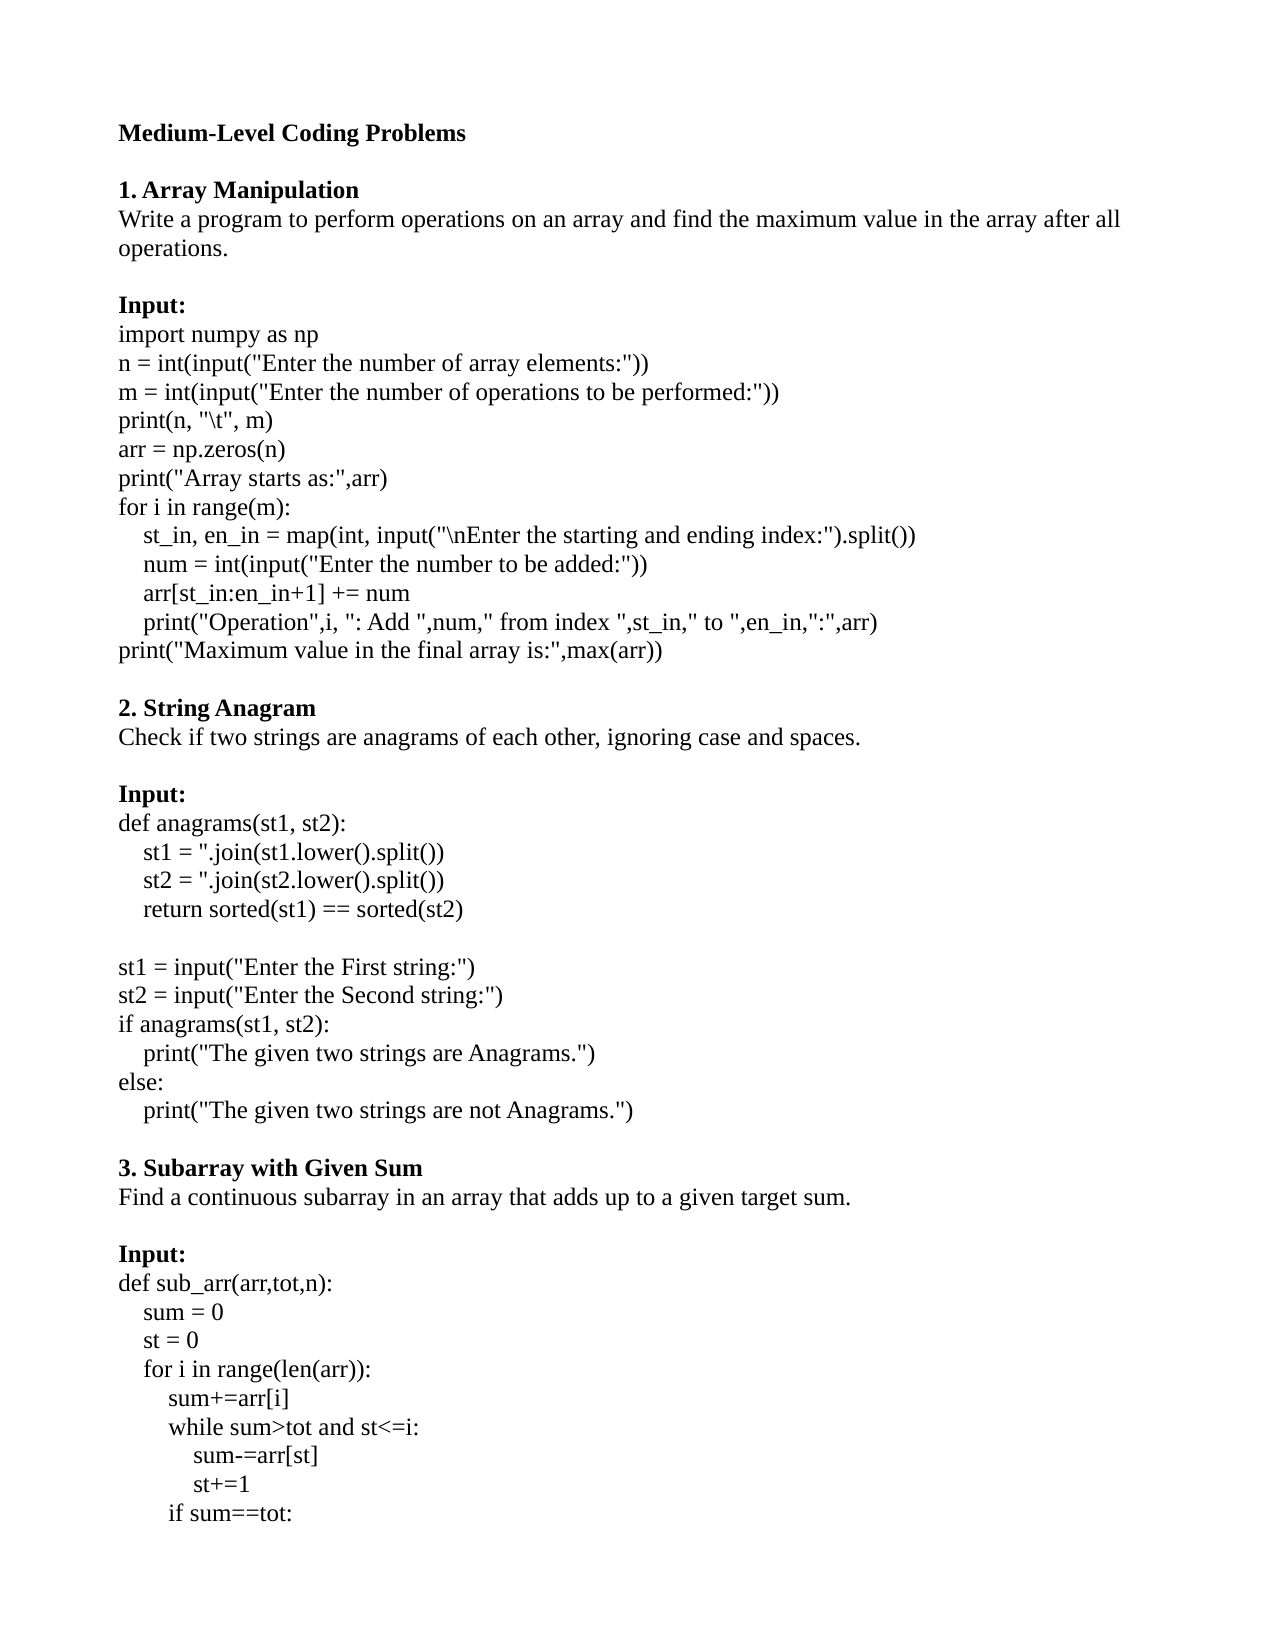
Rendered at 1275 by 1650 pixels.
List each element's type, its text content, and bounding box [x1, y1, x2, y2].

text if sum==tot: [118, 1498, 1157, 1527]
text sum = 0 [118, 1297, 1157, 1326]
text if anagrams(st1, st2): [118, 1009, 1157, 1038]
text for i in range(len(arr)): [118, 1354, 1157, 1383]
text return sorted(st1) == sorted(st2) [118, 894, 1157, 923]
text st2 = ''.join(st2.lower().split()) [118, 866, 1157, 894]
text sum-=arr[st] [118, 1441, 1157, 1469]
text print("Maximum value in the final array is:",max(arr)) 2. String Anagram Check if two strings are anagrams of each other, ignoring case and spaces. Input: def anagrams(st1, st2): [118, 636, 1157, 837]
text print(n, "\t", m) [118, 406, 1157, 434]
text while sum>tot and st<=i: [118, 1412, 1157, 1441]
text print("Operation",i, ": Add ",num," from index ",st_in," to ",en_in,":",arr) [118, 607, 1157, 636]
text 1. Array Manipulation Write a program to perform operations on an array and find the maximum value in the array after all operations. Input: import numpy as np [118, 176, 1157, 348]
text st_in, en_in = map(int, input("\nEnter the starting and ending index:").split()) [118, 521, 1157, 549]
text Medium-Level Coding Problems [118, 118, 1157, 176]
text m = int(input("Enter the number of operations to be performed:")) [118, 377, 1157, 406]
text st1 = ''.join(st1.lower().split()) [118, 837, 1157, 866]
text st1 = input("Enter the First string:") [118, 952, 1157, 981]
text num = int(input("Enter the number to be added:")) [118, 549, 1157, 578]
text st = 0 [118, 1326, 1157, 1354]
text sum+=arr[i] [118, 1383, 1157, 1412]
text print("Array starts as:",arr) [118, 463, 1157, 492]
text else: [118, 1067, 1157, 1096]
text n = int(input("Enter the number of array elements:")) [118, 348, 1157, 377]
text st2 = input("Enter the Second string:") [118, 981, 1157, 1009]
text arr = np.zeros(n) [118, 434, 1157, 463]
text print("The given two strings are Anagrams.") [118, 1038, 1157, 1067]
text print("The given two strings are not Anagrams.") 3. Subarray with Given Sum Find a continuous subarray in an array that adds up to a given target sum. Input: def sub_arr(arr,tot,n): [118, 1096, 1157, 1297]
text arr[st_in:en_in+1] += num [118, 578, 1157, 607]
text for i in range(m): [118, 492, 1157, 521]
text st+=1 [118, 1469, 1157, 1498]
